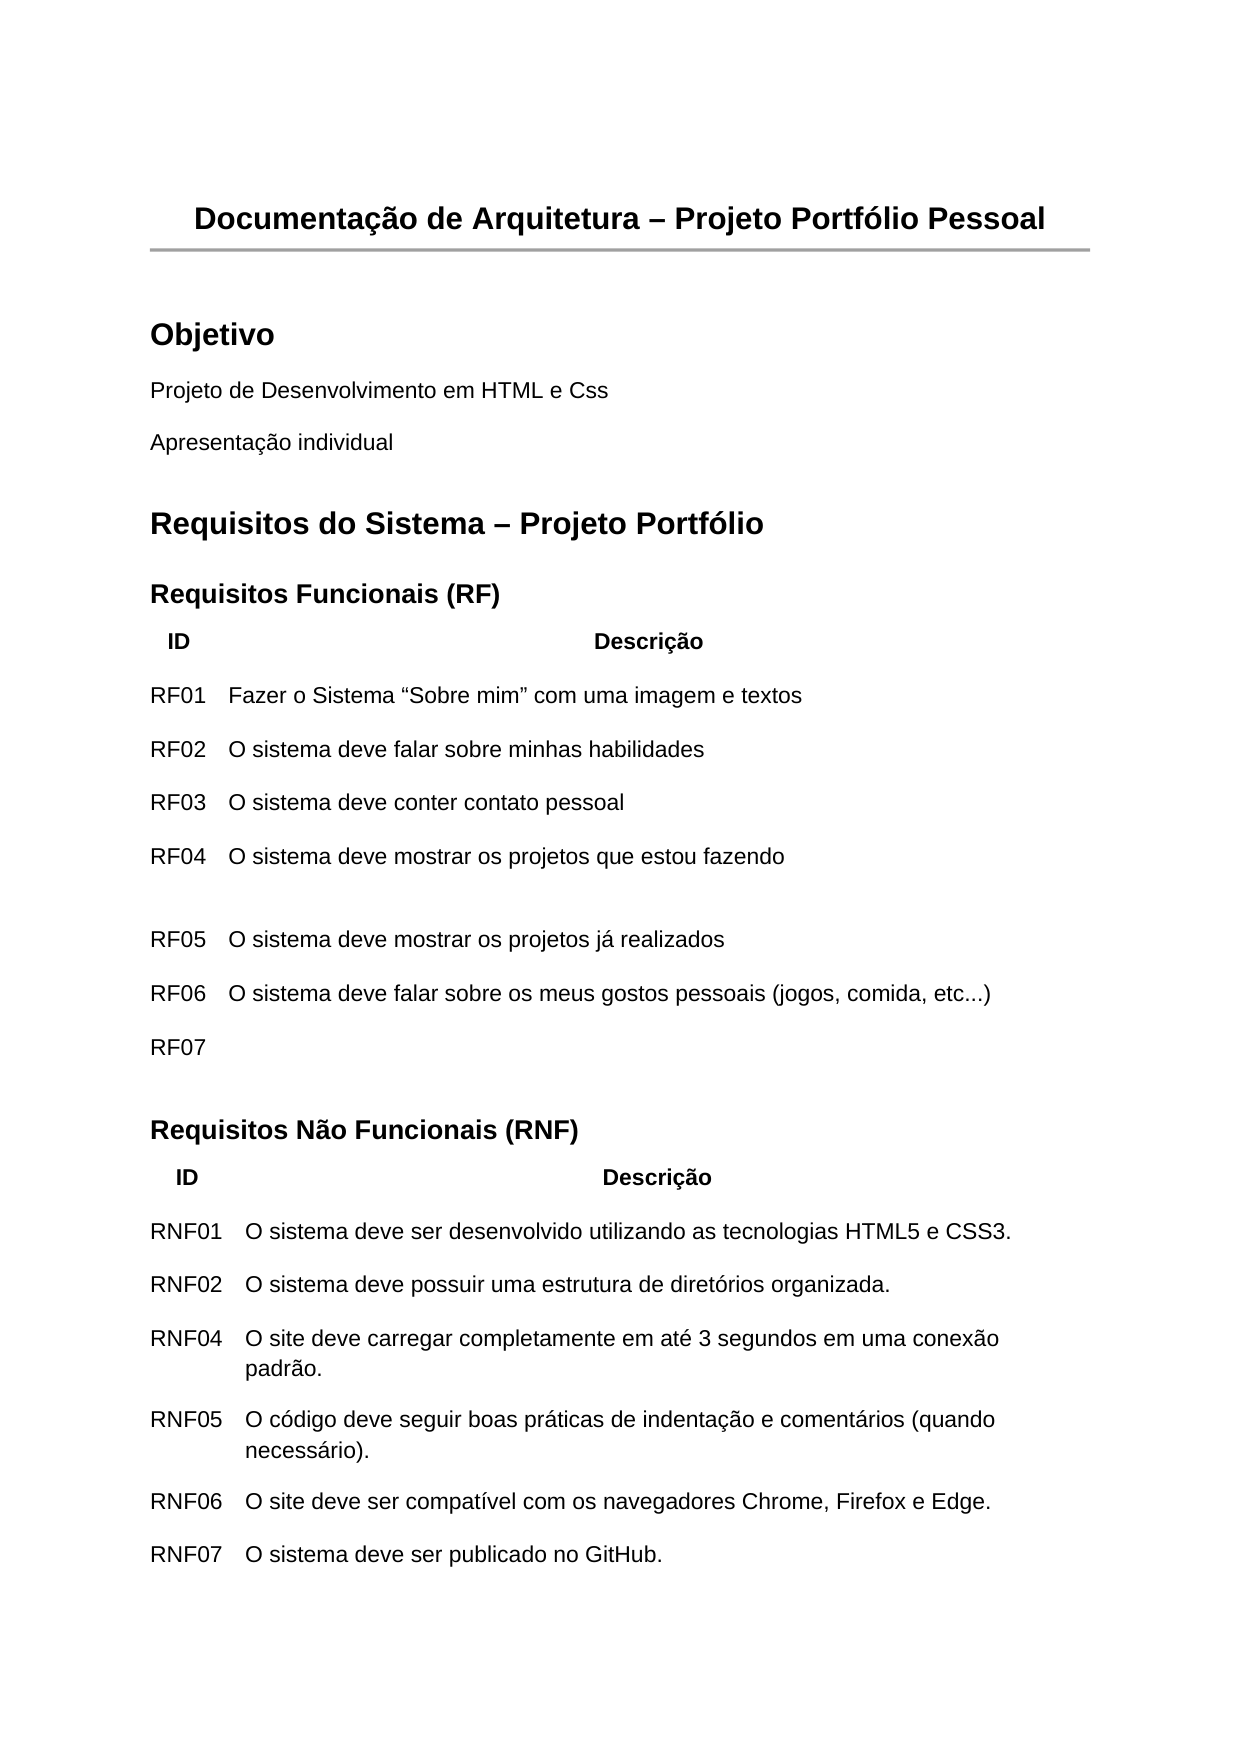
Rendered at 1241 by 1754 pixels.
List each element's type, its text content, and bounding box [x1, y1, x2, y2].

table_cell RF02 [140, 725, 218, 779]
table_cell RF03 [140, 779, 218, 832]
table_cell O sistema deve conter contato pessoal [218, 779, 1080, 832]
text Apresentação individual [150, 428, 1090, 455]
subtitle Objetivo [150, 316, 1090, 352]
table_cell O sistema deve falar sobre os meus gostos pessoais (jogos, comida, etc...) [218, 969, 1080, 1023]
subtitle Requisitos Funcionais (RF) [150, 578, 1090, 609]
table_cell RF04 [140, 833, 218, 916]
table_cell RNF06 [140, 1477, 234, 1531]
table_cell O sistema deve mostrar os projetos já realizados [218, 916, 1080, 969]
table_cell RNF01 [140, 1208, 234, 1261]
table_cell O sistema deve possuir uma estrutura de diretórios organizada. [235, 1261, 1080, 1315]
table_cell O site deve carregar completamente em até 3 segundos em uma conexão padrão. [235, 1315, 1080, 1396]
table_cell RF07 [140, 1023, 218, 1077]
table_header ID [140, 1154, 234, 1207]
table_header Descrição [235, 1154, 1080, 1207]
table_cell RNF04 [140, 1315, 234, 1396]
subtitle Requisitos do Sistema – Projeto Portfólio [150, 505, 1090, 541]
subtitle Documentação de Arquitetura – Projeto Portfólio Pessoal [150, 200, 1090, 236]
table_cell RF01 [140, 671, 218, 725]
table_cell O sistema deve falar sobre minhas habilidades [218, 725, 1080, 779]
table_cell O site deve ser compatível com os navegadores Chrome, Firefox e Edge. [235, 1477, 1080, 1531]
table_cell O sistema deve mostrar os projetos que estou fazendo [218, 833, 1080, 916]
table_cell [218, 1023, 1080, 1077]
table_cell RF06 [140, 969, 218, 1023]
table_header Descrição [218, 618, 1080, 671]
table_cell O sistema deve ser desenvolvido utilizando as tecnologias HTML5 e CSS3. [235, 1208, 1080, 1261]
table_cell O sistema deve ser publicado no GitHub. [235, 1531, 1080, 1584]
text Projeto de Desenvolvimento em HTML e Css [150, 377, 1090, 403]
table_cell RNF07 [140, 1531, 234, 1584]
table_cell RF05 [140, 916, 218, 969]
subtitle Requisitos Não Funcionais (RNF) [150, 1114, 1090, 1145]
table_cell Fazer o Sistema “Sobre mim” com uma imagem e textos [218, 671, 1080, 725]
table_cell RNF02 [140, 1261, 234, 1315]
table_header ID [140, 618, 218, 671]
table_cell O código deve seguir boas práticas de indentação e comentários (quando necessário). [235, 1396, 1080, 1477]
table_cell RNF05 [140, 1396, 234, 1477]
